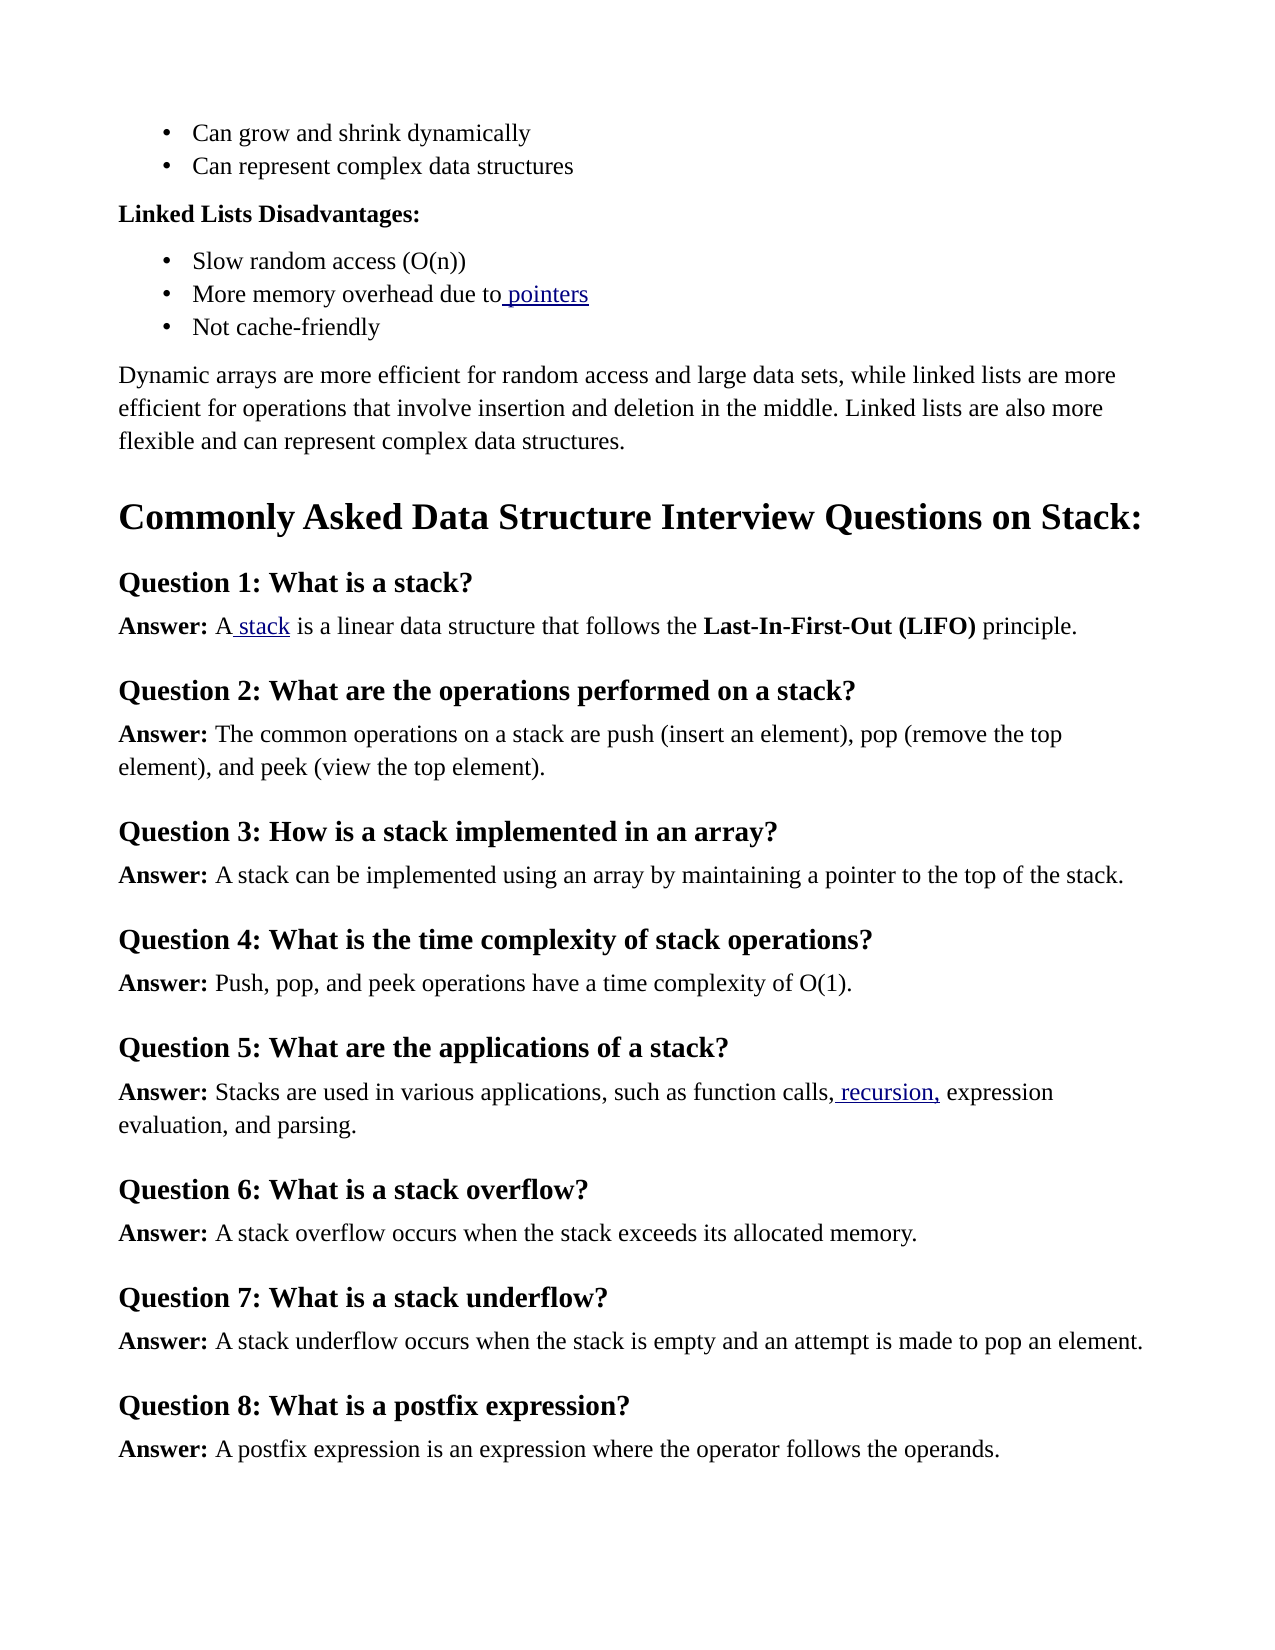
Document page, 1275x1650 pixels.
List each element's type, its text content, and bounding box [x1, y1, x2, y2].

subtitle Question 7: What is a stack underflow? [118, 1280, 1157, 1314]
text Answer: Stacks are used in various applications, such as function calls, recursion, expression evaluation, and parsing. [118, 1077, 1157, 1138]
text Answer: A stack is a linear data structure that follows the Last-In-First-Out (LIFO) principle. [118, 611, 1157, 639]
text Linked Lists Disadvantages: [118, 199, 1157, 227]
subtitle Question 5: What are the applications of a stack? [118, 1031, 1157, 1064]
subtitle Commonly Asked Data Structure Interview Questions on Stack: [118, 494, 1157, 538]
list Can represent complex data structures [162, 151, 1157, 180]
text Answer: Push, pop, and peek operations have a time complexity of O(1). [118, 968, 1157, 997]
subtitle Question 2: What are the operations performed on a stack? [118, 673, 1157, 706]
text Answer: A stack can be implemented using an array by maintaining a pointer to the top of the stack. [118, 860, 1157, 889]
list Not cache-friendly [162, 312, 1157, 341]
list More memory overhead due to pointers [162, 279, 1157, 308]
text Answer: A postfix expression is an expression where the operator follows the operands. [118, 1434, 1157, 1463]
text Answer: The common operations on a stack are push (insert an element), pop (remove the top element), and peek (view the top element). [118, 719, 1157, 781]
text Answer: A stack underflow occurs when the stack is empty and an attempt is made to pop an element. [118, 1326, 1157, 1355]
list Can grow and shrink dynamically [162, 118, 1157, 147]
subtitle Question 8: What is a postfix expression? [118, 1388, 1157, 1422]
subtitle Question 6: What is a stack overflow? [118, 1172, 1157, 1205]
subtitle Question 1: What is a stack? [118, 565, 1157, 598]
subtitle Question 4: What is the time complexity of stack operations? [118, 922, 1157, 956]
list Slow random access (O(n)) [162, 246, 1157, 275]
subtitle Question 3: How is a stack implemented in an array? [118, 814, 1157, 848]
text Dynamic arrays are more efficient for random access and large data sets, while linked lists are more efficient for operations that involve insertion and deletion in the middle. Linked lists are also more flexible and can represent complex data structures. [118, 360, 1157, 455]
text Answer: A stack overflow occurs when the stack exceeds its allocated memory. [118, 1218, 1157, 1247]
